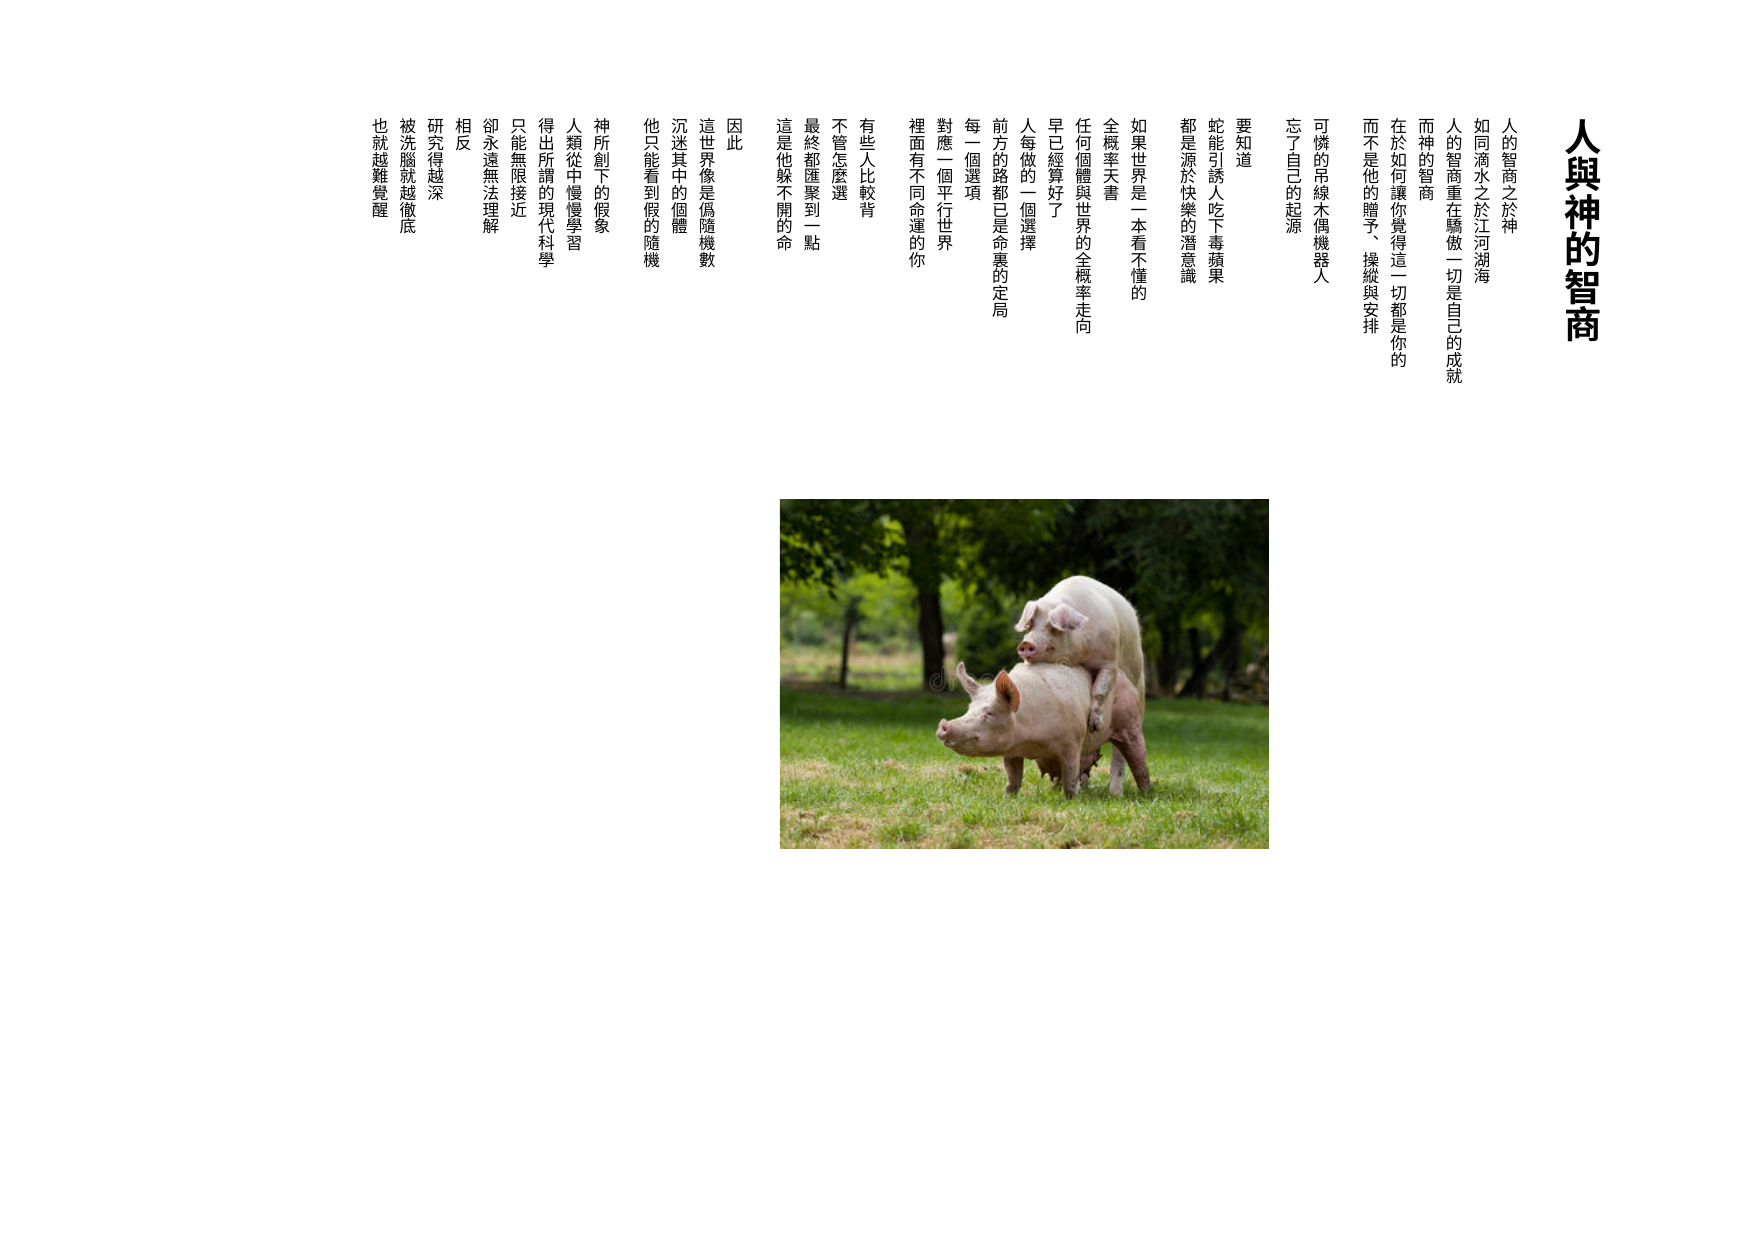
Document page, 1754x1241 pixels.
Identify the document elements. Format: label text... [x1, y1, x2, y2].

text 前方的路都已是命裏的定局 [988, 118, 1012, 499]
text 而神的智商 [1414, 118, 1438, 1122]
text [1071, 849, 1096, 1122]
text [933, 849, 957, 1122]
text 要知道 [1232, 118, 1256, 499]
text 每一個選項 [961, 118, 985, 499]
text 只能無限接近 [507, 118, 531, 1122]
text [1176, 849, 1201, 1122]
text 如果世界是一本看不懂的 [1127, 118, 1151, 499]
text [828, 849, 852, 1122]
text [1044, 849, 1068, 1122]
text 任何個體與世界的全概率走向 [1071, 118, 1096, 499]
text 研究得越深 [423, 118, 448, 1122]
text 人每做的一個選擇 [1016, 118, 1040, 499]
text 裡面有不同命運的你 [905, 118, 929, 499]
text [855, 849, 879, 1122]
text [905, 849, 929, 1122]
text 也就越難覺醒 [368, 118, 392, 1122]
text 早已經算好了 [1044, 118, 1068, 499]
text 蛇能引誘人吃下毒蘋果 [1204, 118, 1228, 499]
text 可憐的吊線木偶機器人 [1309, 118, 1333, 1122]
text 在於如何讓你覺得這一切都是你的 [1387, 118, 1411, 1122]
text 得出所謂的現代科學 [534, 118, 558, 1122]
text 都是源於快樂的潛意識 [1176, 118, 1201, 499]
text [1232, 849, 1256, 1122]
text [800, 849, 824, 1122]
text 最終都匯聚到一點 [800, 118, 824, 499]
text 全概率天書 [1099, 118, 1123, 499]
text 沉迷其中的個體 [667, 118, 691, 1122]
text 不管怎麼選 [828, 118, 852, 499]
text 這世界像是僞隨機數 [695, 118, 719, 1122]
text 如同滴水之於江河湖海 [1470, 118, 1494, 1122]
text 他只能看到假的隨機 [639, 118, 664, 1122]
text [1127, 849, 1151, 1122]
text 相反 [451, 118, 475, 1122]
picture [779, 499, 1269, 849]
text 人的智商之於神 [1497, 118, 1522, 1122]
text 這是他躲不開的命 [772, 118, 796, 1122]
text [961, 849, 985, 1122]
text 被洗腦就越徹底 [396, 118, 420, 1122]
text 因此 [723, 118, 747, 1122]
text 有些人比較背 [855, 118, 879, 499]
text 神所創下的假象 [590, 118, 614, 1122]
text 忘了自己的起源 [1282, 118, 1306, 1122]
text [1099, 849, 1123, 1122]
text 人類從中慢慢學習 [562, 118, 586, 1122]
text [988, 849, 1012, 1122]
text 對應一個平行世界 [933, 118, 957, 499]
text 而不是他的贈予、操縱與安排 [1359, 118, 1383, 1122]
text [1204, 849, 1228, 1122]
text 人的智商重在驕傲一切是自己的成就 [1442, 118, 1466, 1122]
text [1016, 849, 1040, 1122]
text 卻永遠無法理解 [479, 118, 503, 1122]
title 人與神的智商 [1556, 118, 1610, 1122]
